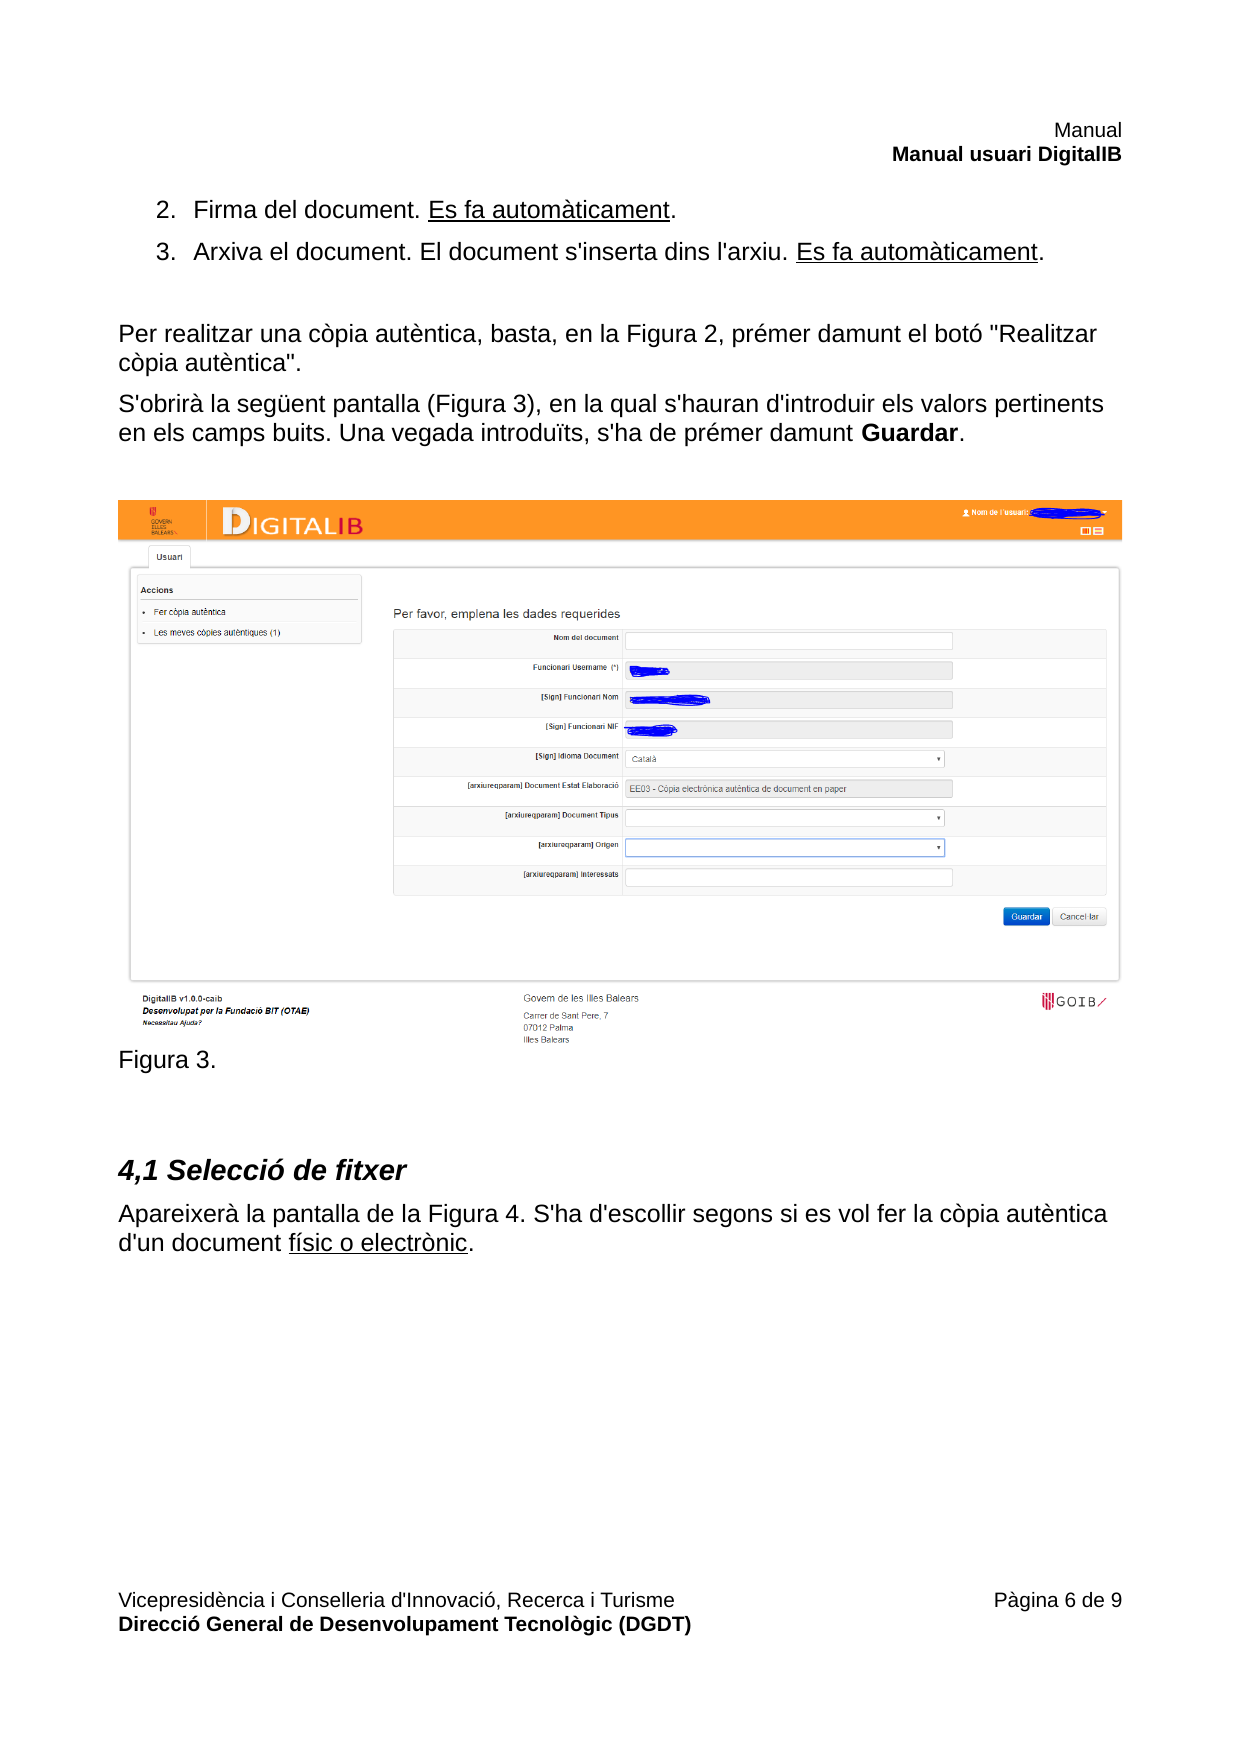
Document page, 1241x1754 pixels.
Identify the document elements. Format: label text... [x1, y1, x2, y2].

text S'obrirà la següent pantalla (Figura 3), en la qual s'hauran d'introduir els valors pertinents en els camps buits. Una vegada introduïts, s'ha de prémer damunt Guardar. [118, 389, 1122, 447]
text Per realitzar una còpia autèntica, basta, en la Figura 2, prémer damunt el botó "Realitzar còpia autèntica". [118, 319, 1122, 377]
text Apareixerà la pantalla de la Figura 4. S'ha d'escollir segons si es vol fer la còpia autèntica d'un document físic o electrònic. [118, 1199, 1122, 1257]
subtitle 4,1 Selecció de fitxer [118, 1153, 1122, 1187]
list Arxiva el document. El document s'inserta dins l'arxiu. Es fa automàticament. [156, 237, 1122, 266]
picture [118, 500, 1123, 1046]
list Firma del document. Es fa automàticament. [156, 196, 1122, 224]
text Figura 3. [118, 1046, 1122, 1074]
